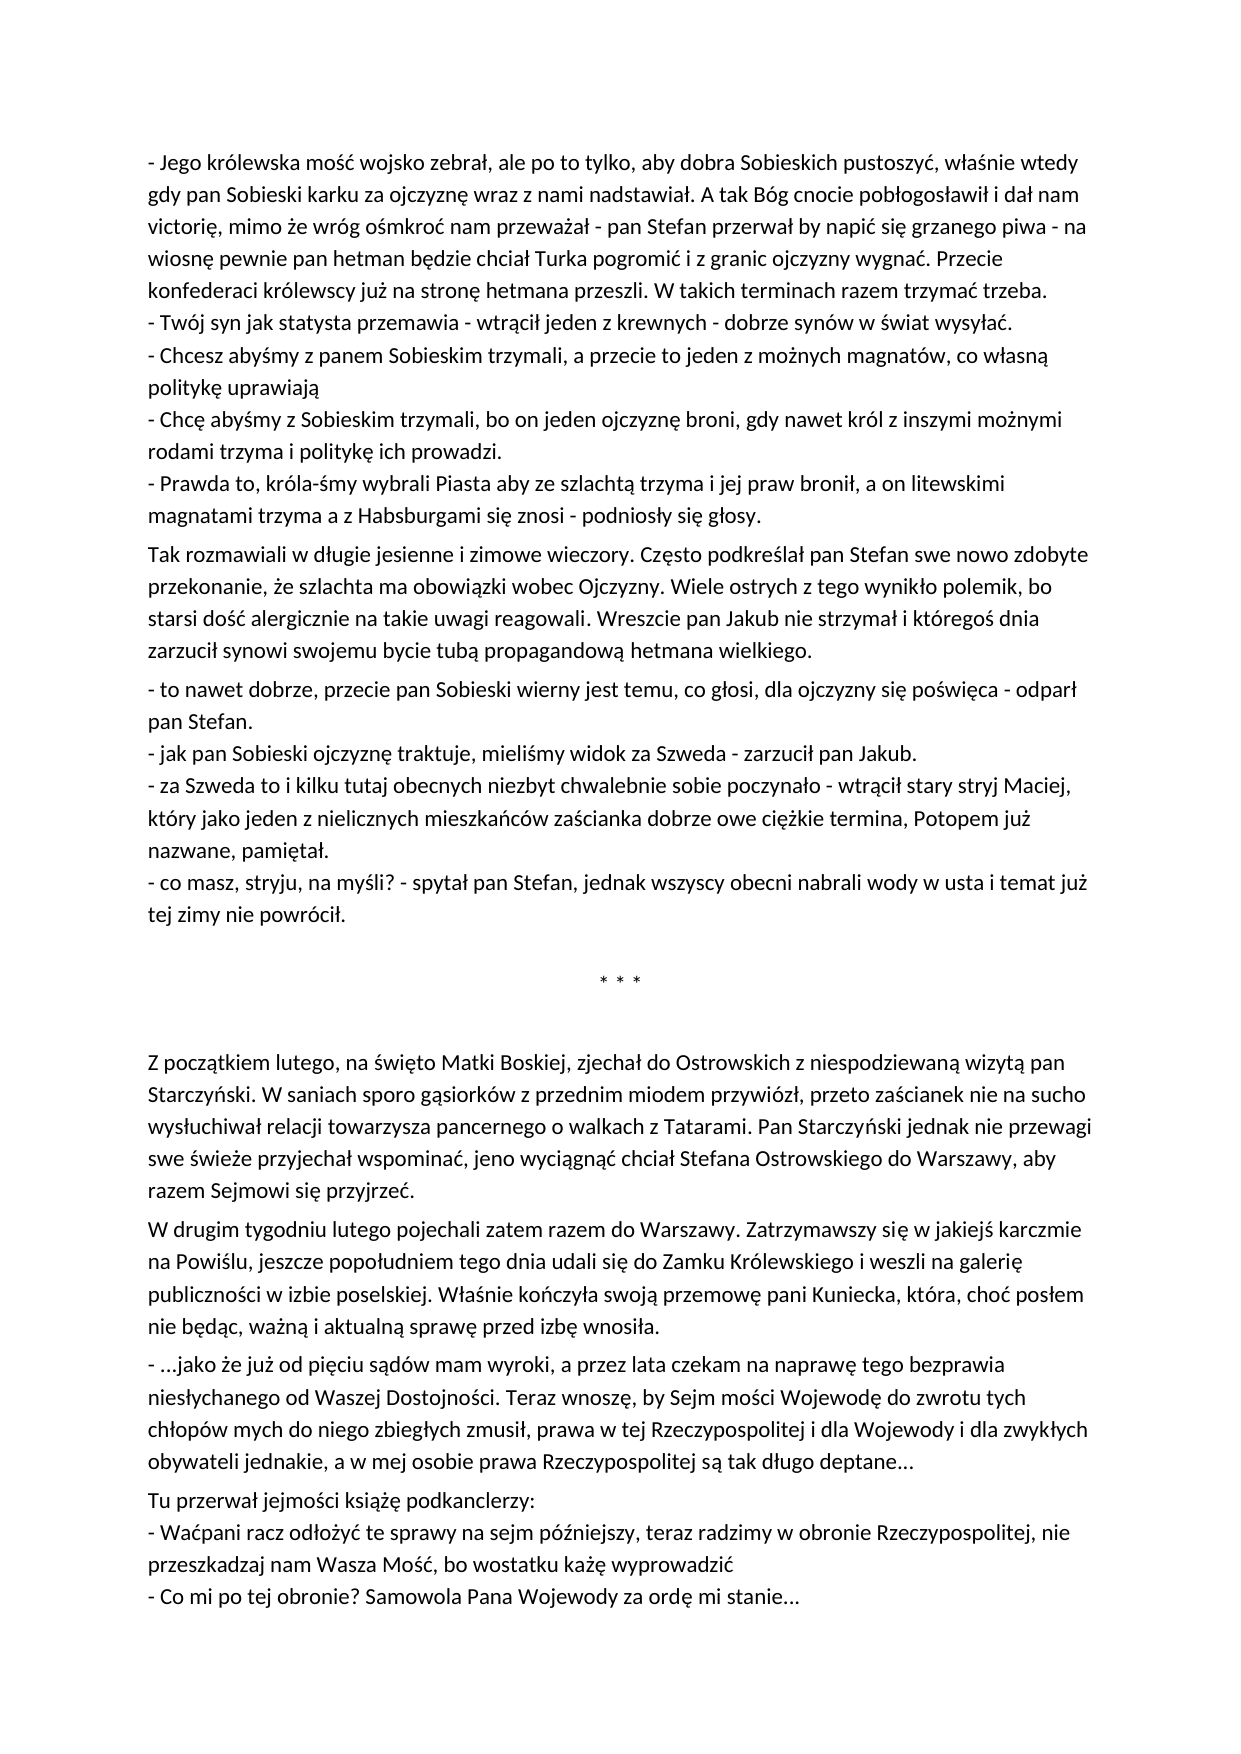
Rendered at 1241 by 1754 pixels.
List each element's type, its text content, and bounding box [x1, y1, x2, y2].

text - to nawet dobrze, przecie pan Sobieski wierny jest temu, co głosi, dla ojczyzny się poświęca - odparł pan Stefan. [148, 675, 1093, 735]
text - Prawda to, króla-śmy wybrali Piasta aby ze szlachtą trzyma i jej praw bronił, a on litewskimi magnatami trzyma a z Habsburgami się znosi - podniosły się głosy. [148, 469, 1093, 530]
text * * * [148, 971, 1093, 999]
text - Chcę abyśmy z Sobieskim trzymali, bo on jeden ojczyznę broni, gdy nawet król z inszymi możnymi rodami trzyma i politykę ich prowadzi. [148, 405, 1093, 465]
text - co masz, stryju, na myśli? - spytał pan Stefan, jednak wszyscy obecni nabrali wody w usta i temat już tej zimy nie powrócił. [148, 868, 1093, 928]
text - Co mi po tej obronie? Samowola Pana Wojewody za ordę mi stanie... [148, 1582, 1093, 1610]
text Tu przerwał jejmości książę podkanclerzy: [148, 1486, 1093, 1514]
text - za Szweda to i kilku tutaj obecnych niezbyt chwalebnie sobie poczynało - wtrącił stary stryj Maciej, który jako jeden z nielicznych mieszkańców zaścianka dobrze owe ciężkie termina, Potopem już nazwane, pamiętał. [148, 772, 1093, 864]
text W drugim tygodniu lutego pojechali zatem razem do Warszawy. Zatrzymawszy się w jakiejś karczmie na Powiślu, jeszcze popołudniem tego dnia udali się do Zamku Królewskiego i weszli na galerię publiczności w izbie poselskiej. Właśnie kończyła swoją przemowę pani Kuniecka, która, choć posłem nie będąc, ważną i aktualną sprawę przed izbę wnosiła. [148, 1215, 1093, 1340]
text - ...jako że już od pięciu sądów mam wyroki, a przez lata czekam na naprawę tego bezprawia niesłychanego od Waszej Dostojności. Teraz wnoszę, by Sejm mości Wojewodę do zwrotu tych chłopów mych do niego zbiegłych zmusił, prawa w tej Rzeczypospolitej i dla Wojewody i dla zwykłych obywateli jednakie, a w mej osobie prawa Rzeczypospolitej są tak długo deptane... [148, 1351, 1093, 1475]
text Tak rozmawiali w długie jesienne i zimowe wieczory. Często podkreślał pan Stefan swe nowo zdobyte przekonanie, że szlachta ma obowiązki wobec Ojczyzny. Wiele ostrych z tego wynikło polemik, bo starsi dość alergicznie na takie uwagi reagowali. Wreszcie pan Jakub nie strzymał i któregoś dnia zarzucił synowi swojemu bycie tubą propagandową hetmana wielkiego. [148, 540, 1093, 664]
text Z początkiem lutego, na święto Matki Boskiej, zjechał do Ostrowskich z niespodziewaną wizytą pan Starczyński. W saniach sporo gąsiorków z przednim miodem przywiózł, przeto zaścianek nie na sucho wysłuchiwał relacji towarzysza pancernego o walkach z Tatarami. Pan Starczyński jednak nie przewagi swe świeże przyjechał wspominać, jeno wyciągnąć chciał Stefana Ostrowskiego do Warszawy, aby razem Sejmowi się przyjrzeć. [148, 1048, 1093, 1205]
text - Twój syn jak statysta przemawia - wtrącił jeden z krewnych - dobrze synów w świat wysyłać. [148, 308, 1093, 337]
text - Jego królewska mość wojsko zebrał, ale po to tylko, aby dobra Sobieskich pustoszyć, właśnie wtedy gdy pan Sobieski karku za ojczyznę wraz z nami nadstawiał. A tak Bóg cnocie pobłogosławił i dał nam victorię, mimo że wróg ośmkroć nam przeważał - pan Stefan przerwał by napić się grzanego piwa - na wiosnę pewnie pan hetman będzie chciał Turka pogromić i z granic ojczyzny wygnać. Przecie konfederaci królewscy już na stronę hetmana przeszli. W takich terminach razem trzymać trzeba. [148, 148, 1093, 304]
text - Waćpani racz odłożyć te sprawy na sejm późniejszy, teraz radzimy w obronie Rzeczypospolitej, nie przeszkadzaj nam Wasza Mość, bo wostatku każę wyprowadzić [148, 1518, 1093, 1578]
text - Chcesz abyśmy z panem Sobieskim trzymali, a przecie to jeden z możnych magnatów, co własną politykę uprawiają [148, 341, 1093, 401]
text - jak pan Sobieski ojczyznę traktuje, mieliśmy widok za Szweda - zarzucił pan Jakub. [148, 739, 1093, 767]
